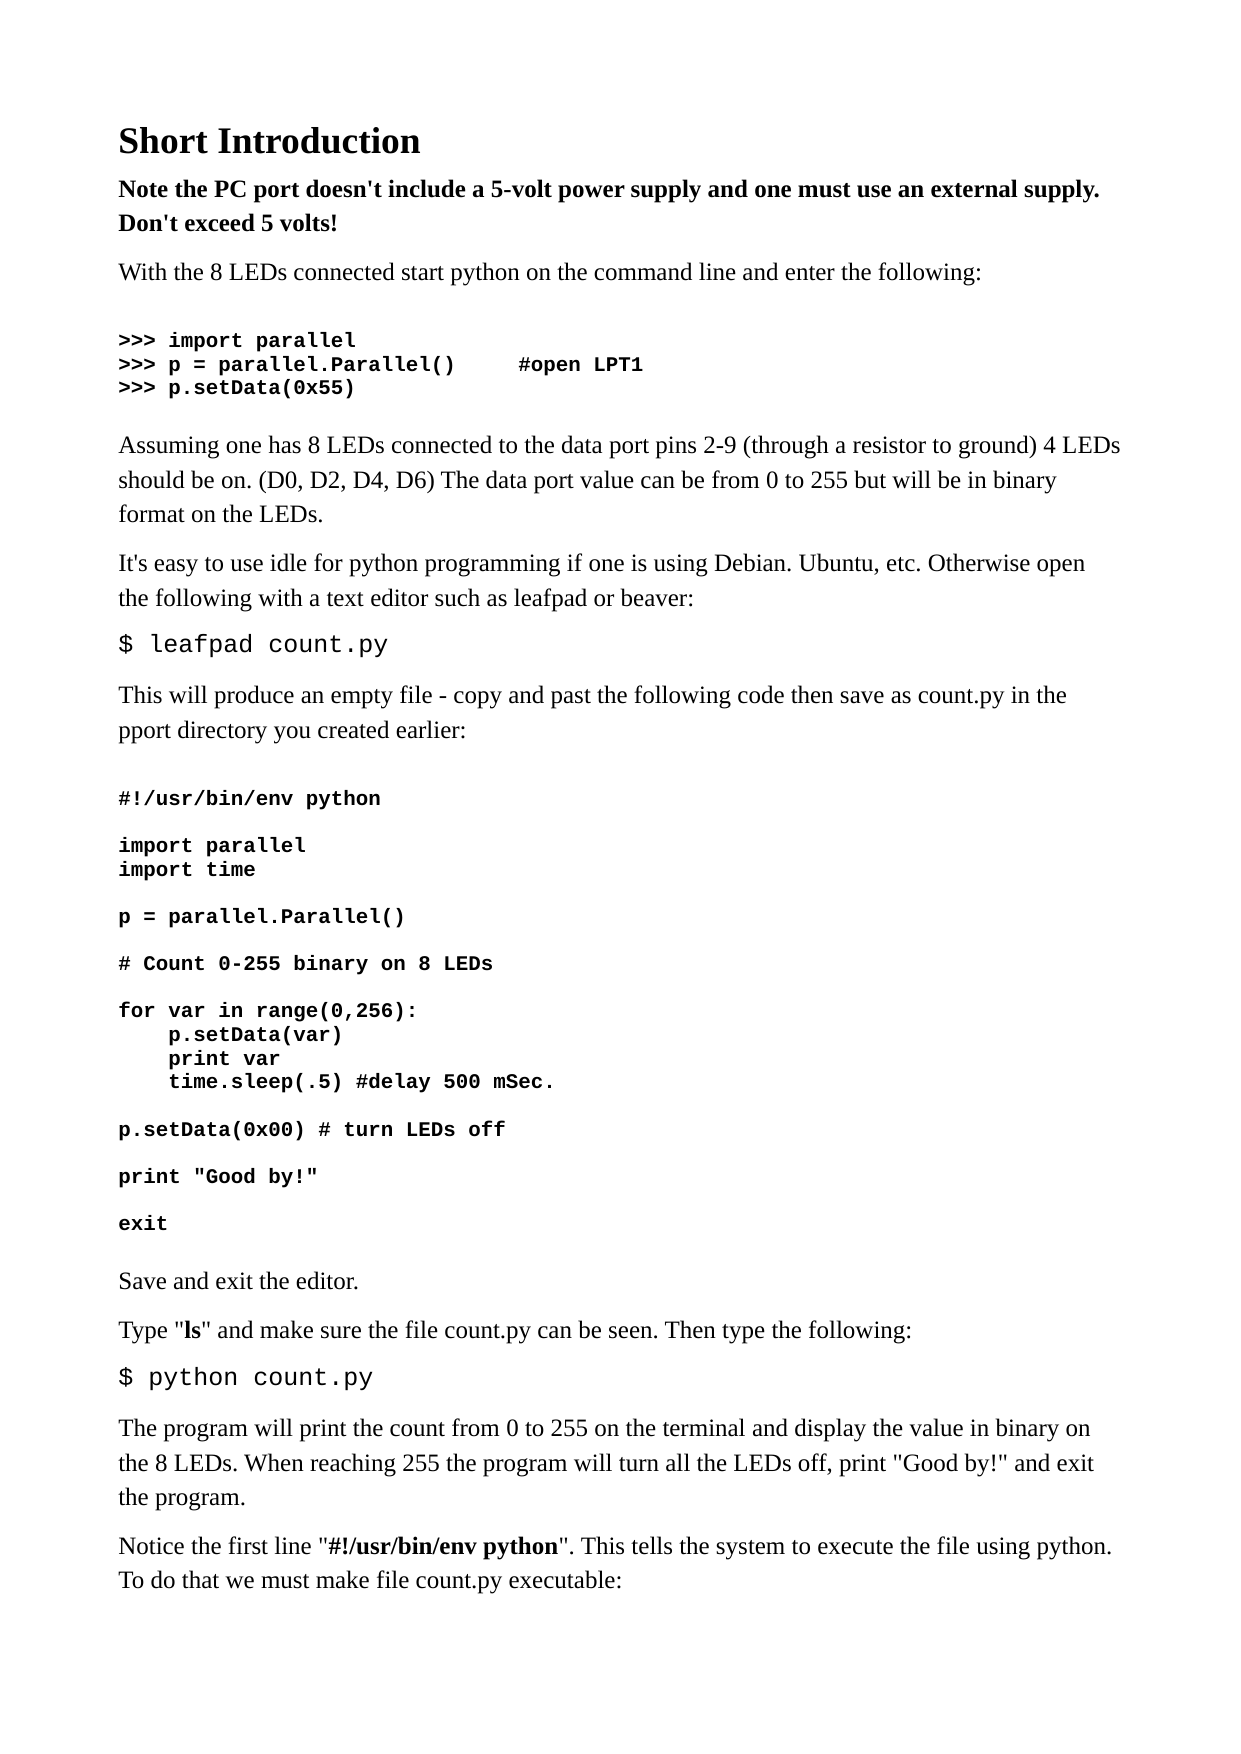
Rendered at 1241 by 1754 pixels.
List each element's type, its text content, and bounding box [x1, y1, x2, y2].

text p.setData(var) [118, 1024, 1122, 1048]
text Assuming one has 8 LEDs connected to the data port pins 2-9 (through a resistor to ground) 4 LEDs should be on. (D0, D2, D4, D6) The data port value can be from 0 to 255 but will be in binary format on the LEDs. [118, 430, 1122, 528]
text $ python count.py [118, 1364, 1122, 1393]
text p.setData(0x00) # turn LEDs off [118, 1119, 1122, 1142]
text Note the PC port doesn't include a 5-volt power supply and one must use an external supply. Don't exceed 5 volts! [118, 174, 1122, 237]
text $ leafpad count.py [118, 632, 1122, 660]
text >>> import parallel [118, 330, 1122, 354]
text import parallel [118, 835, 1122, 859]
text import time [118, 859, 1122, 882]
text This will produce an empty file - copy and past the following code then save as count.py in the pport directory you created earlier: [118, 681, 1122, 744]
text #!/usr/bin/env python [118, 788, 1122, 811]
text With the 8 LEDs connected start python on the command line and enter the following: [118, 257, 1122, 286]
text time.sleep(.5) #delay 500 mSec. [118, 1071, 1122, 1095]
text The program will print the count from 0 to 255 on the terminal and display the value in binary on the 8 LEDs. When reaching 255 the program will turn all the LEDs off, print "Good by!" and exit the program. [118, 1413, 1122, 1511]
text >>> p = parallel.Parallel() #open LPT1 [118, 354, 1122, 377]
text Notice the first line "#!/usr/bin/env python". This tells the system to execute the file using python. To do that we must make file count.py executable: [118, 1531, 1122, 1594]
text for var in range(0,256): [118, 1001, 1122, 1024]
text p = parallel.Parallel() [118, 906, 1122, 929]
text print "Good by!" [118, 1166, 1122, 1190]
text Type "ls" and make sure the file count.py can be seen. Then type the following: [118, 1316, 1122, 1344]
text exit [118, 1213, 1122, 1237]
text # Count 0-255 binary on 8 LEDs [118, 953, 1122, 977]
text It's easy to use idle for python programming if one is using Debian. Ubuntu, etc. Otherwise open the following with a text editor such as leafpad or beaver: [118, 548, 1122, 612]
text >>> p.setData(0x55) [118, 377, 1122, 401]
subtitle Short Introduction [118, 118, 1122, 161]
text Save and exit the editor. [118, 1266, 1122, 1295]
text print var [118, 1048, 1122, 1071]
